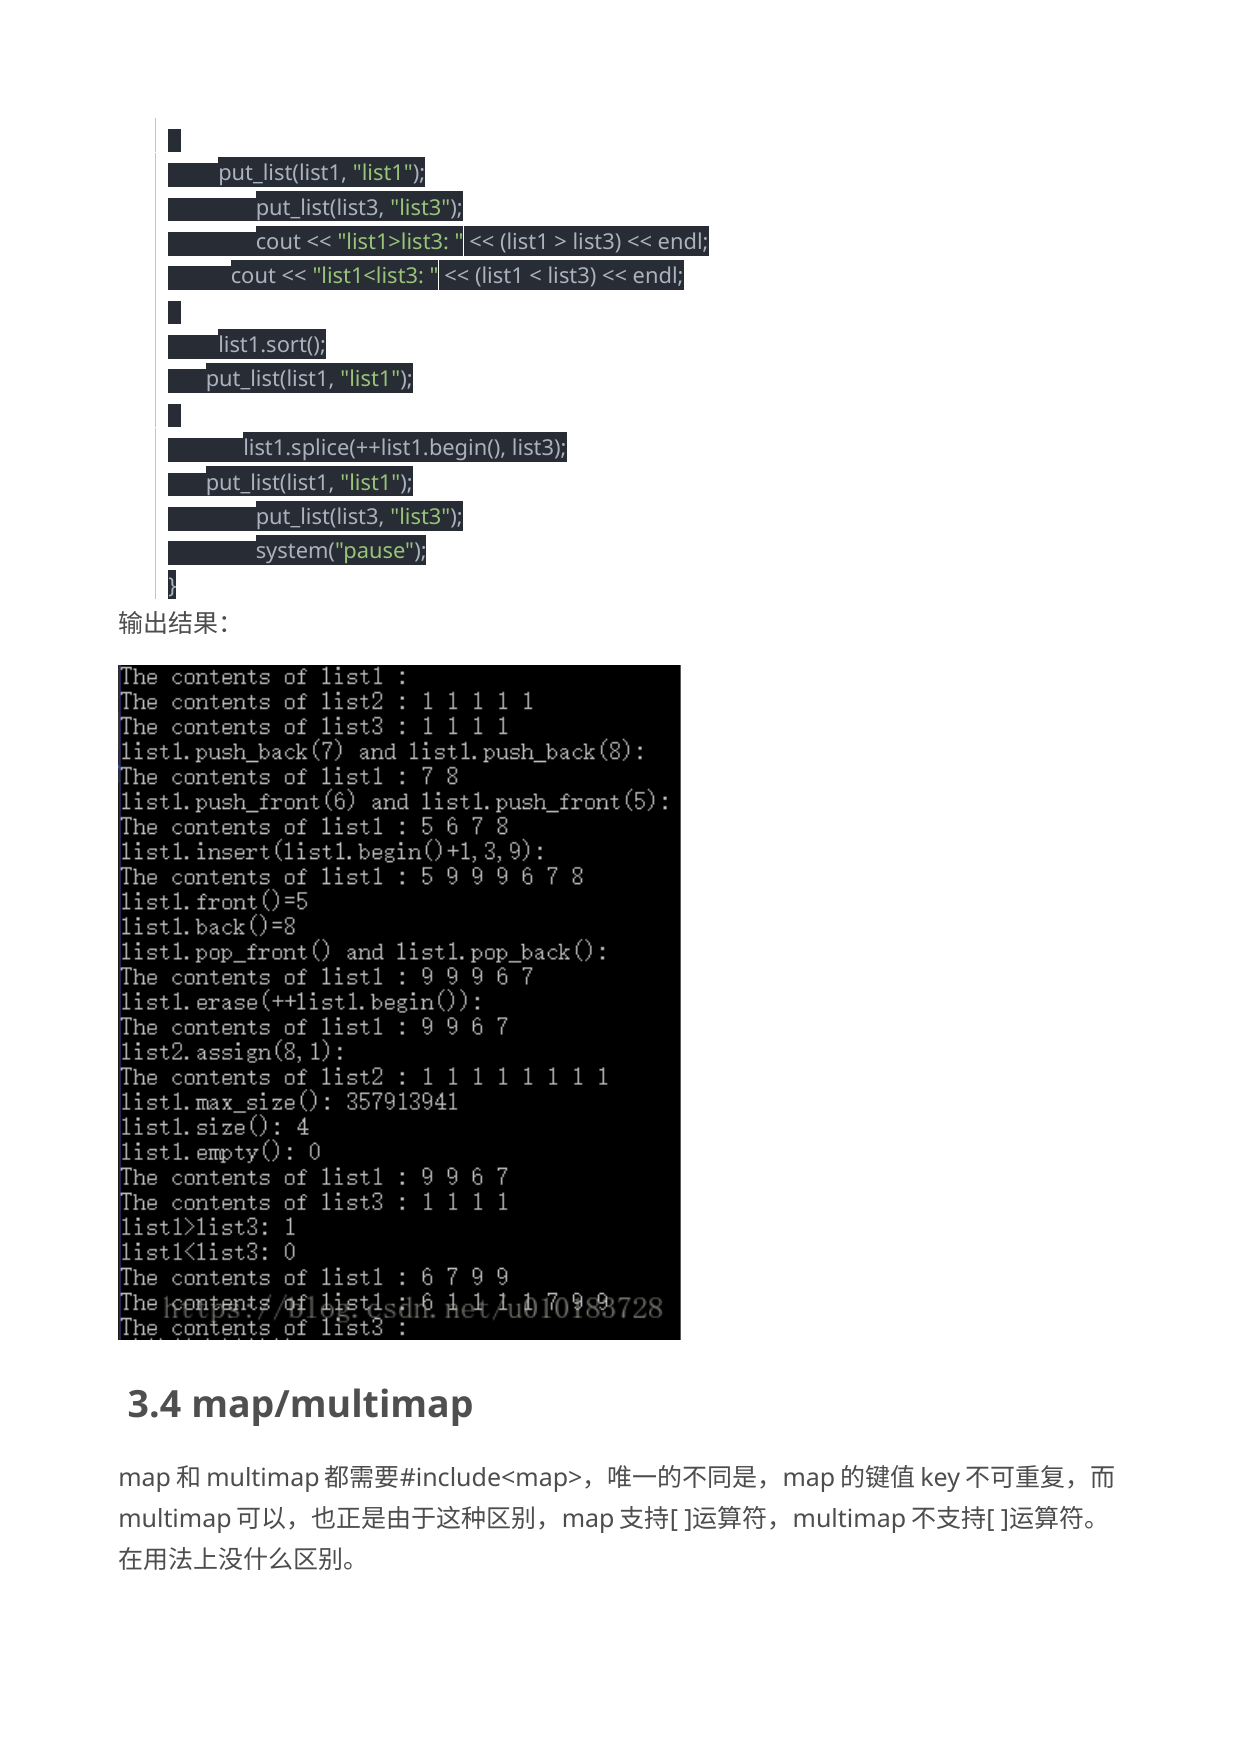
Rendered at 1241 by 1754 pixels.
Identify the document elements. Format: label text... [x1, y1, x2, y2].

text put_list(list1, "list1"); [156, 462, 1122, 496]
text system("pause"); [156, 531, 1122, 565]
text [118, 462, 155, 496]
text [118, 324, 155, 359]
text } [156, 565, 1122, 599]
picture [118, 665, 681, 1340]
text cout << "list1>list3: " << (list1 > list3) << endl; [156, 221, 1122, 256]
text list1.splice(++list1.begin(), list3); [156, 427, 1122, 462]
text [118, 359, 155, 393]
text [118, 565, 155, 599]
text list1.sort(); [156, 324, 1122, 359]
text cout << "list1<list3: " << (list1 < list3) << endl; [156, 256, 1122, 290]
text put_list(list3, "list3"); [156, 187, 1122, 221]
text [118, 496, 155, 531]
text [118, 152, 155, 187]
text put_list(list3, "list3"); [156, 496, 1122, 531]
text put_list(list1, "list1"); [156, 359, 1122, 393]
subtitle 3.4 map/multimap [118, 1377, 1122, 1428]
text [118, 531, 155, 565]
text put_list(list1, "list1"); [156, 152, 1122, 187]
text [118, 256, 155, 290]
text [118, 427, 155, 462]
text 输出结果： [118, 599, 1122, 640]
text [118, 187, 155, 221]
text map和multimap都需要#include<map>，唯一的不同是，map的键值key不可重复，而multimap可以，也正是由于这种区别，map支持[ ]运算符，multimap不支持[ ]运算符。在用法上没什么区别。 [118, 1453, 1122, 1575]
text [118, 221, 155, 256]
